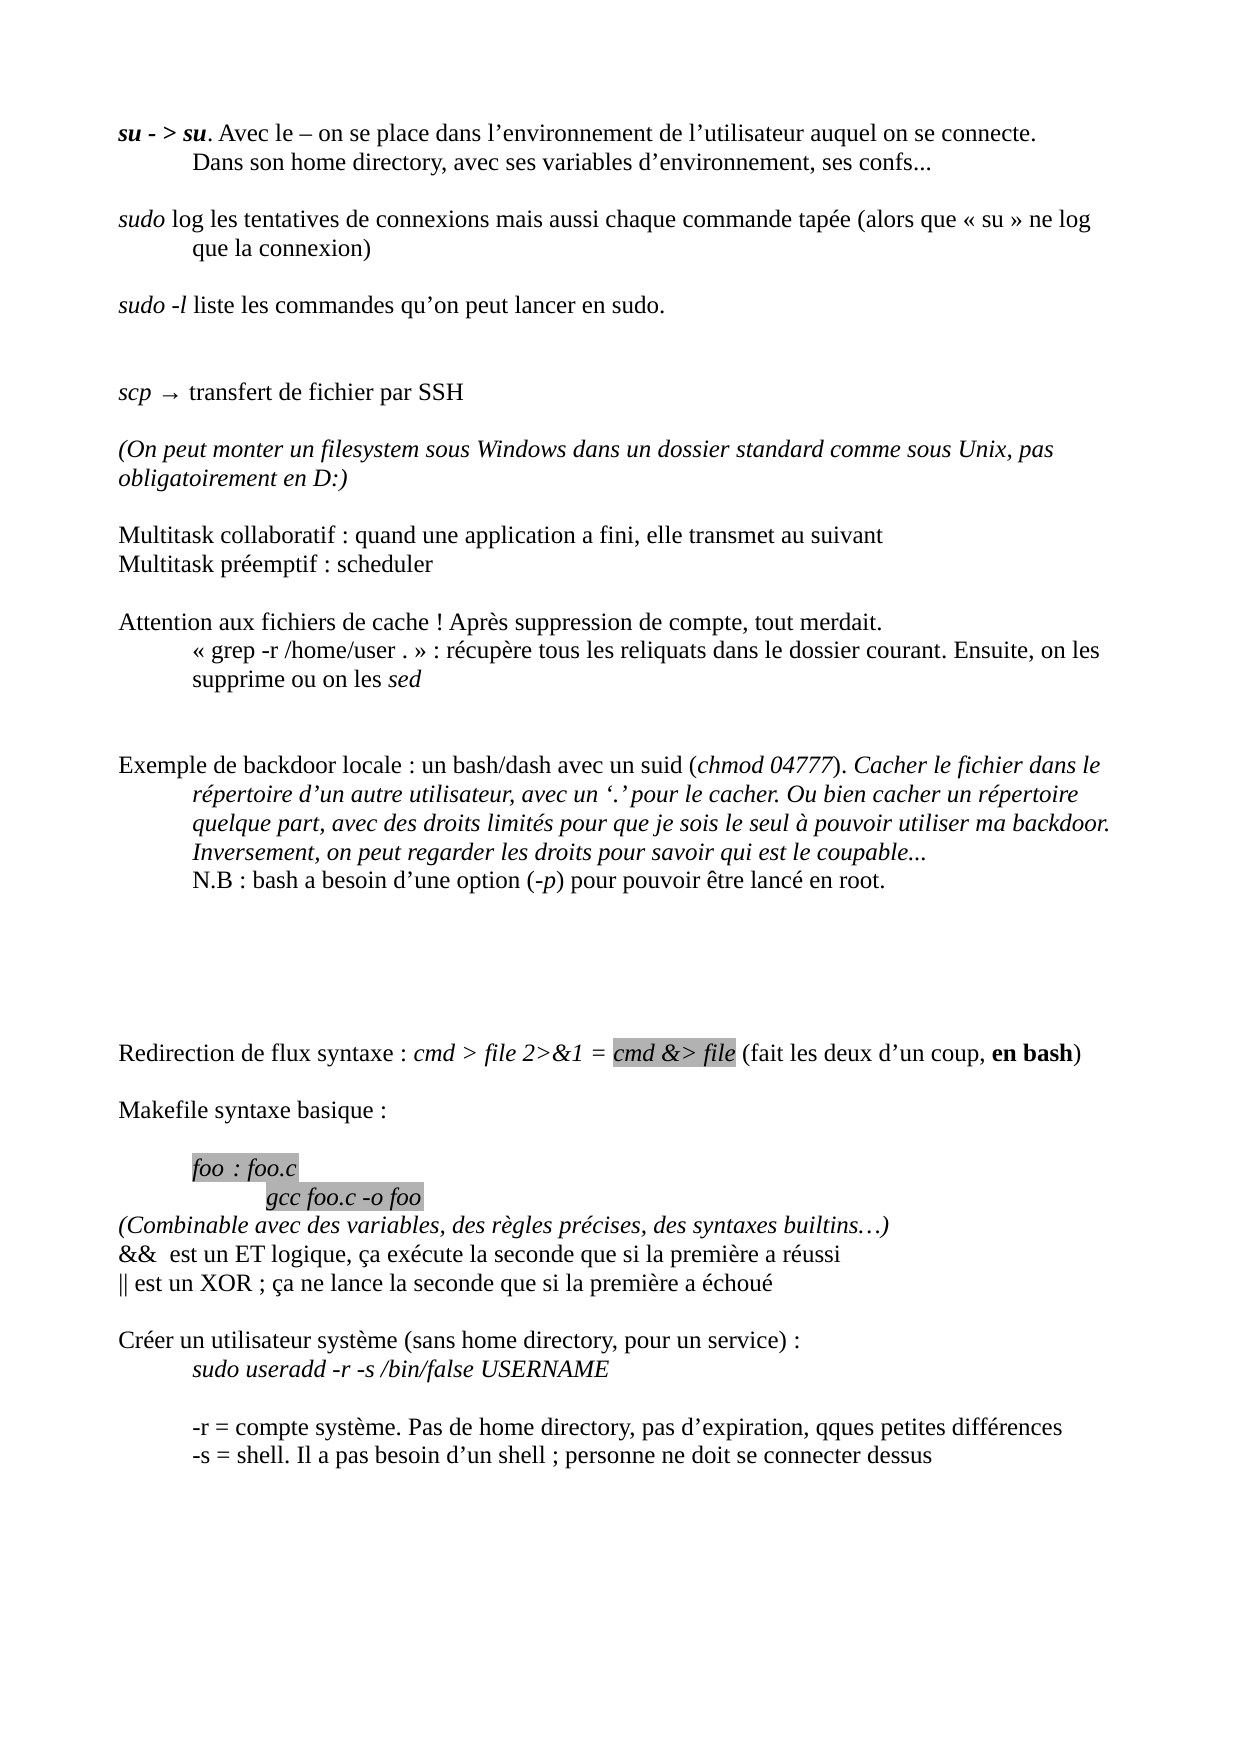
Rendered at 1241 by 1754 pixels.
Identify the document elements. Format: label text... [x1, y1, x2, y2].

text && est un ET logique, ça exécute la seconde que si la première a réussi [118, 1239, 1122, 1268]
text Exemple de backdoor locale : un bash/dash avec un suid (chmod 04777). Cacher le fichier dans le répertoire d’un autre utilisateur, avec un ‘.’ pour le cacher. Ou bien cacher un répertoire quelque part, avec des droits limités pour que je sois le seul à pouvoir utiliser ma backdoor. Inversement, on peut regarder les droits pour savoir qui est le coupable... [118, 751, 1122, 866]
text gcc foo.c -o foo [118, 1182, 1122, 1211]
text Attention aux fichiers de cache ! Après suppression de compte, tout merdait. [118, 607, 1122, 636]
text (On peut monter un filesystem sous Windows dans un dossier standard comme sous Unix, pas obligatoirement en D:) [118, 434, 1122, 492]
text sudo -l liste les commandes qu’on peut lancer en sudo. [118, 291, 1122, 319]
text Makefile syntaxe basique : [118, 1096, 1122, 1124]
text foo : foo.c [118, 1153, 1122, 1182]
text -s = shell. Il a pas besoin d’un shell ; personne ne doit se connecter dessus [118, 1441, 1122, 1469]
text sudo log les tentatives de connexions mais aussi chaque commande tapée (alors que « su » ne log que la connexion) [118, 204, 1122, 262]
text N.B : bash a besoin d’une option (-p) pour pouvoir être lancé en root. [118, 866, 1122, 894]
text Redirection de flux syntaxe : cmd > file 2>&1 = cmd &> file (fait les deux d’un coup, en bash) [118, 1038, 1122, 1067]
text « grep -r /home/user . » : récupère tous les reliquats dans le dossier courant. Ensuite, on les supprime ou on les sed [118, 636, 1122, 693]
text Créer un utilisateur système (sans home directory, pour un service) : [118, 1326, 1122, 1354]
text sudo useradd -r -s /bin/false USERNAME [118, 1354, 1122, 1383]
text -r = compte système. Pas de home directory, pas d’expiration, qques petites différences [118, 1412, 1122, 1441]
text || est un XOR ; ça ne lance la seconde que si la première a échoué [118, 1268, 1122, 1297]
text su - > su. Avec le – on se place dans l’environnement de l’utilisateur auquel on se connecte. Dans son home directory, avec ses variables d’environnement, ses confs... [118, 118, 1122, 176]
text Multitask préemptif : scheduler [118, 549, 1122, 578]
text (Combinable avec des variables, des règles précises, des syntaxes builtins…) [118, 1211, 1122, 1239]
text scp → transfert de fichier par SSH [118, 377, 1122, 406]
text Multitask collaboratif : quand une application a fini, elle transmet au suivant [118, 521, 1122, 549]
